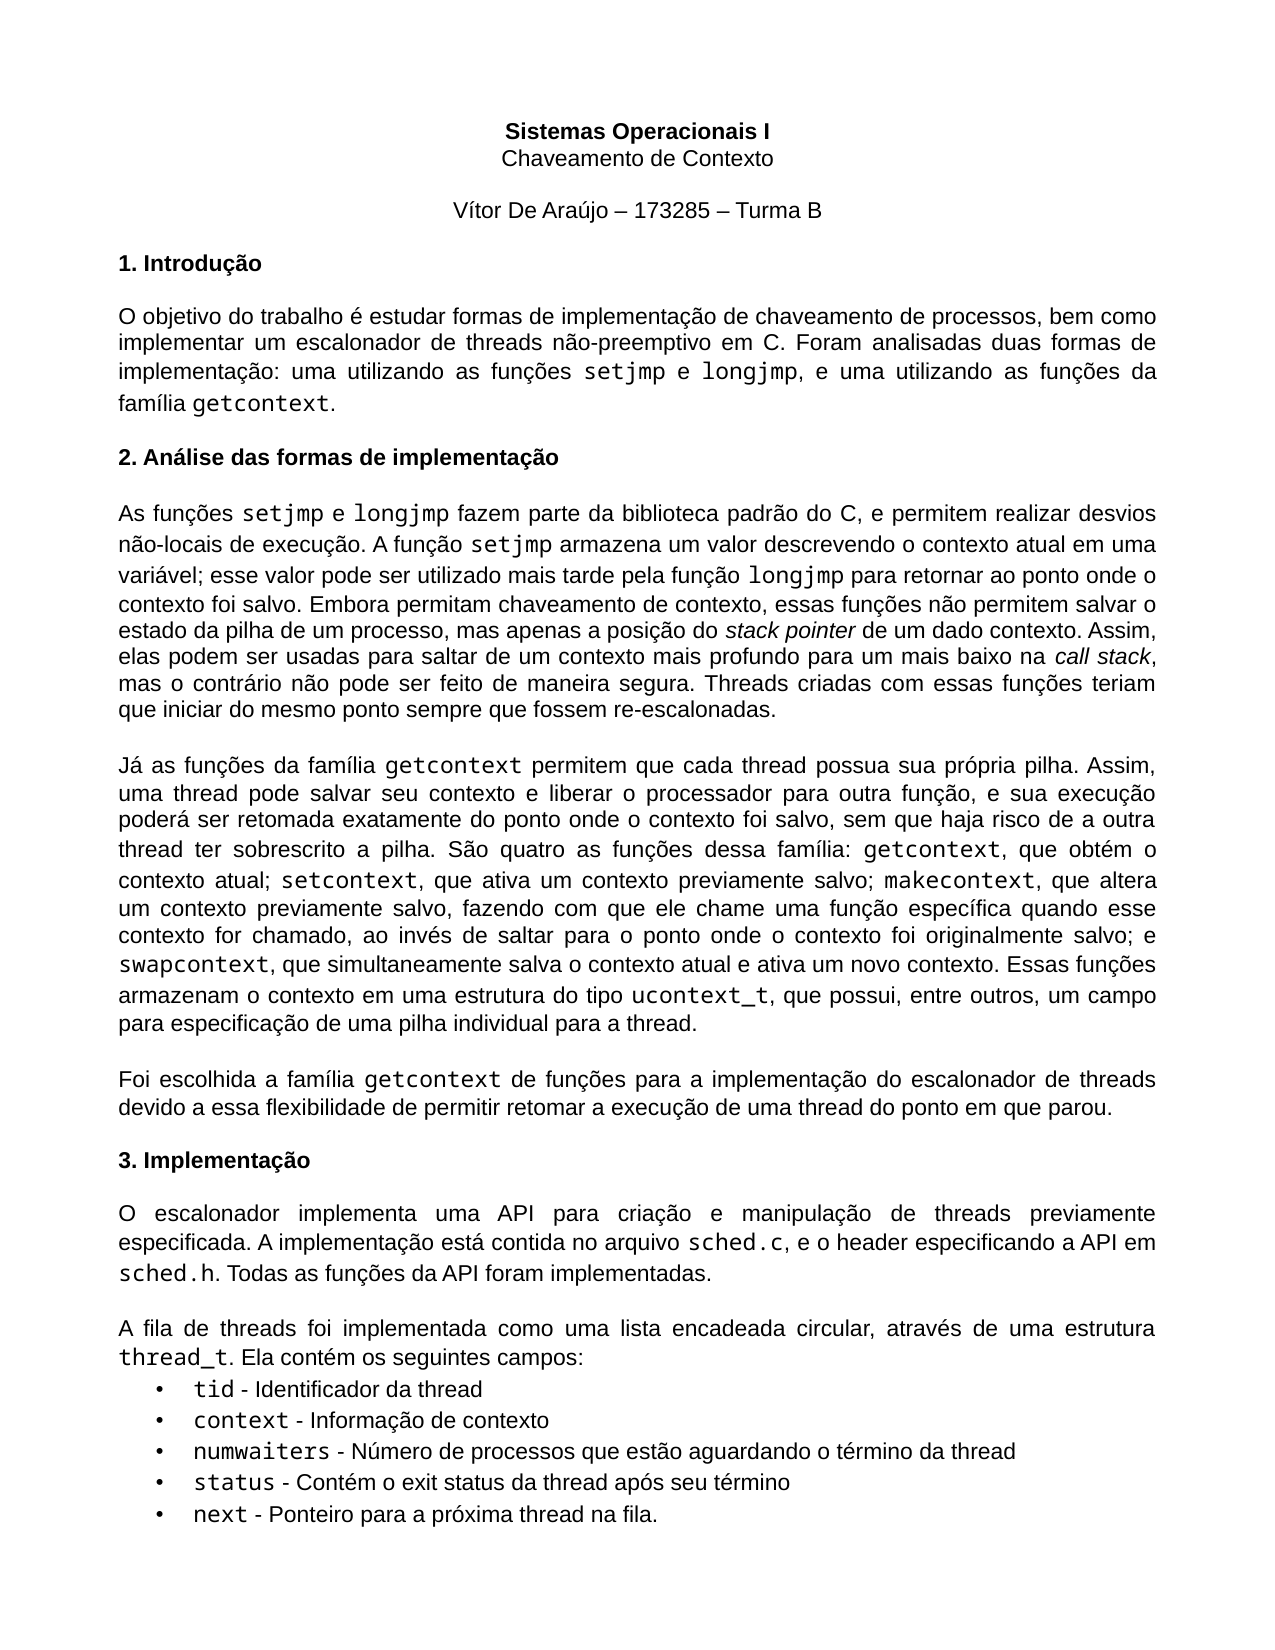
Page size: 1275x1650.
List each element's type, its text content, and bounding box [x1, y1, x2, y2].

text O objetivo do trabalho é estudar formas de implementação de chaveamento de processos, bem como implementar um escalonador de threads não-preemptivo em C. Foram analisadas duas formas de implementação: uma utilizando as funções setjmp e longjmp, e uma utilizando as funções da família getcontext. [118, 303, 1157, 418]
text Sistemas Operacionais I [118, 118, 1157, 144]
text Vítor De Araújo – 173285 – Turma B [118, 197, 1157, 223]
list context - Informação de contexto [156, 1404, 1157, 1435]
text Chaveamento de Contexto [118, 144, 1157, 171]
text Já as funções da família getcontext permitem que cada thread possua sua própria pilha. Assim, uma thread pode salvar seu contexto e liberar o processador para outra função, e sua execução poderá ser retomada exatamente do ponto onde o contexto foi salvo, sem que haja risco de a outra thread ter sobrescrito a pilha. São quatro as funções dessa família: getcontext, que obtém o contexto atual; setcontext, que ativa um contexto previamente salvo; makecontext, que altera um contexto previamente salvo, fazendo com que ele chame uma função específica quando esse contexto for chamado, ao invés de saltar para o ponto onde o contexto foi originalmente salvo; e swapcontext, que simultaneamente salva o contexto atual e ativa um novo contexto. Essas funções armazenam o contexto em uma estrutura do tipo ucontext_t, que possui, entre outros, um campo para especificação de uma pilha individual para a thread. [118, 749, 1157, 1037]
text O escalonador implementa uma API para criação e manipulação de threads previamente especificada. A implementação está contida no arquivo sched.c, e o header especificando a API em sched.h. Todas as funções da API foram implementadas. [118, 1200, 1157, 1289]
list numwaiters - Número de processos que estão aguardando o término da thread [156, 1435, 1157, 1466]
text Foi escolhida a família getcontext de funções para a implementação do escalonador de threads devido a essa flexibilidade de permitir retomar a execução de uma thread do ponto em que parou. [118, 1063, 1157, 1121]
text 2. Análise das formas de implementação [118, 444, 1157, 471]
text 3. Implementação [118, 1147, 1157, 1173]
list next - Ponteiro para a próxima thread na fila. [156, 1498, 1157, 1529]
list status - Contém o exit status da thread após seu término [156, 1466, 1157, 1498]
text 1. Introdução [118, 250, 1157, 276]
list tid - Identificador da thread [156, 1373, 1157, 1404]
text As funções setjmp e longjmp fazem parte da biblioteca padrão do C, e permitem realizar desvios não-locais de execução. A função setjmp armazena um valor descrevendo o contexto atual em uma variável; esse valor pode ser utilizado mais tarde pela função longjmp para retornar ao ponto onde o contexto foi salvo. Embora permitam chaveamento de contexto, essas funções não permitem salvar o estado da pilha de um processo, mas apenas a posição do stack pointer de um dado contexto. Assim, elas podem ser usadas para saltar de um contexto mais profundo para um mais baixo na call stack, mas o contrário não pode ser feito de maneira segura. Threads criadas com essas funções teriam que iniciar do mesmo ponto sempre que fossem re-escalonadas. [118, 497, 1157, 722]
text A fila de threads foi implementada como uma lista encadeada circular, através de uma estrutura thread_t. Ela contém os seguintes campos: [118, 1315, 1157, 1373]
